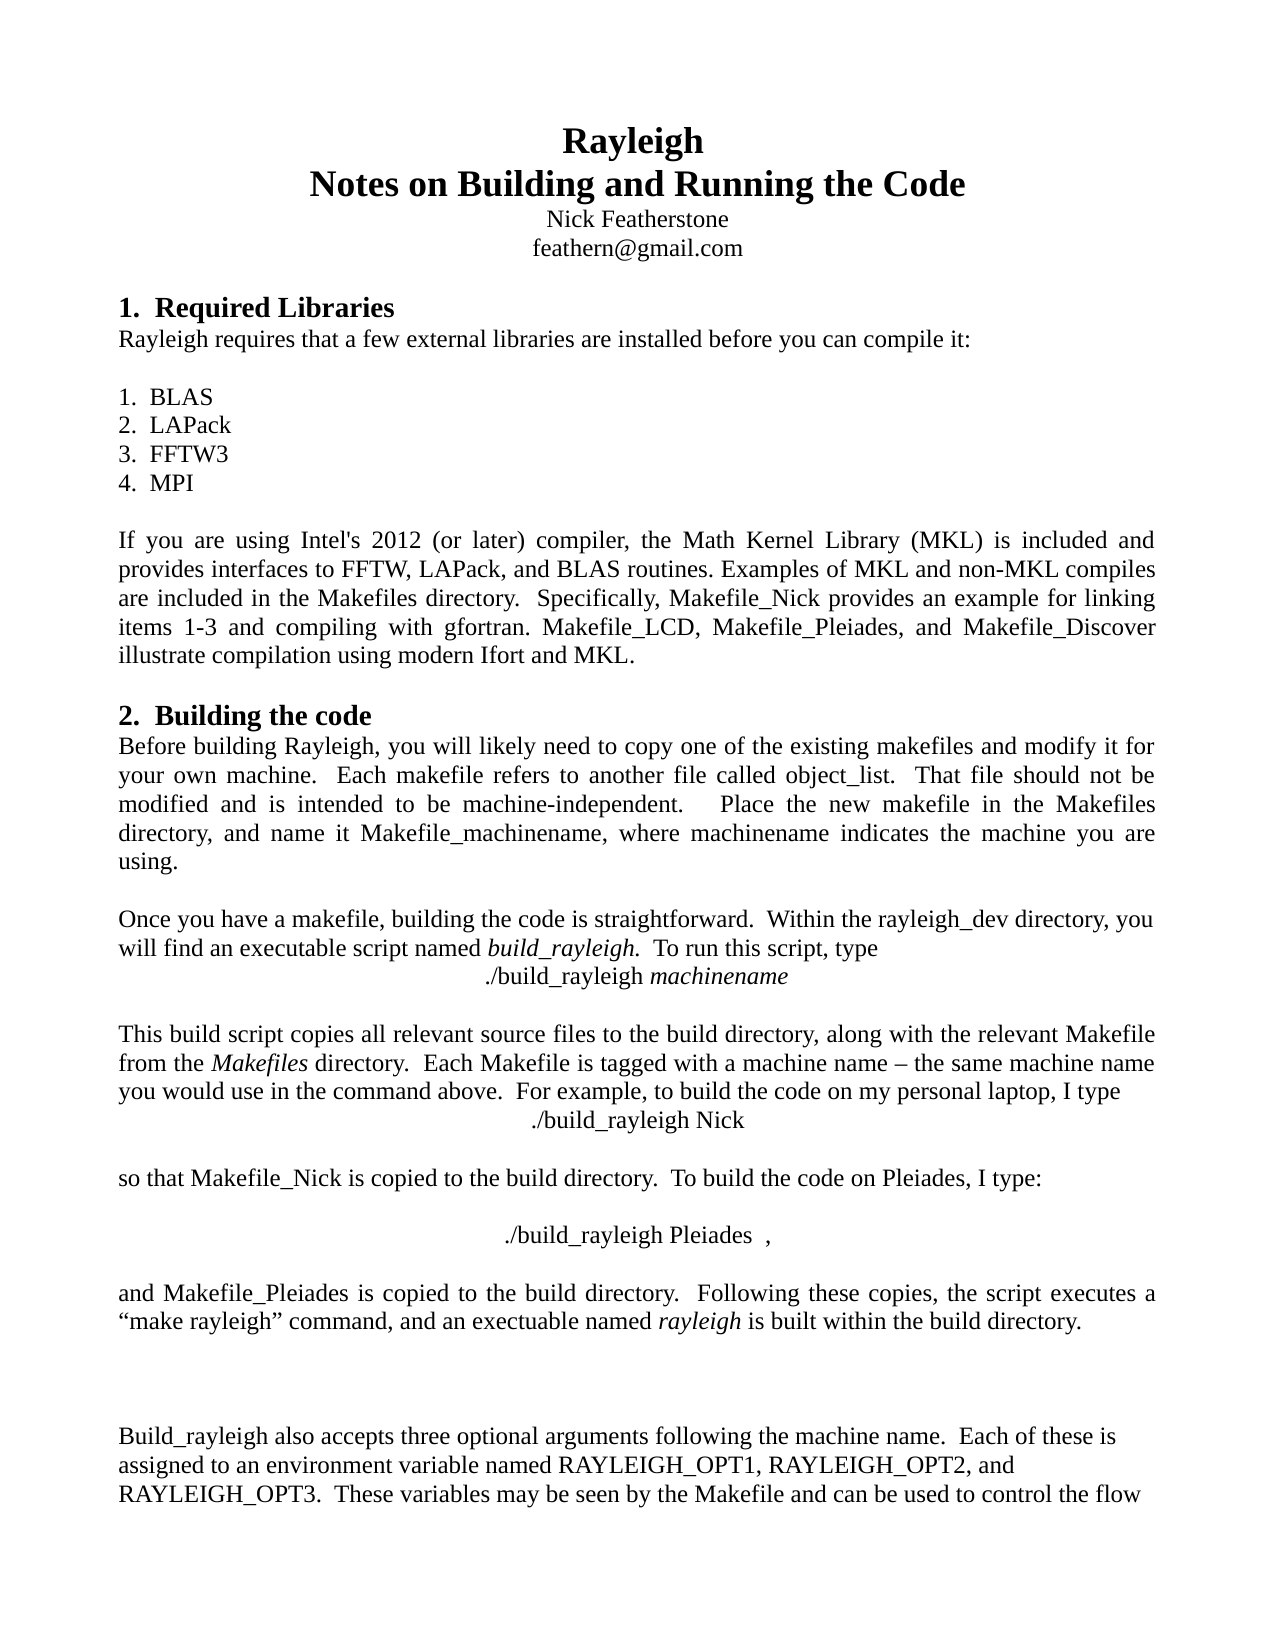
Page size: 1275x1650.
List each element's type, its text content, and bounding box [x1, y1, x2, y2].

text ./build_rayleigh Nick [118, 1105, 1157, 1134]
text Notes on Building and Running the Code [118, 161, 1157, 204]
text 1. Required Libraries [118, 291, 1157, 324]
text 3. FFTW3 [118, 439, 1157, 468]
text 1. BLAS [118, 382, 1157, 410]
text Before building Rayleigh, you will likely need to copy one of the existing makefiles and modify it for your own machine. Each makefile refers to another file called object_list. That file should not be modified and is intended to be machine-independent. Place the new makefile in the Makefiles directory, and name it Makefile_machinename, where machinename indicates the machine you are using. [118, 731, 1157, 875]
text 2. LAPack [118, 410, 1157, 439]
text ./build_rayleigh machinename [118, 961, 1157, 990]
text Once you have a makefile, building the code is straightforward. Within the rayleigh_dev directory, you will find an executable script named build_rayleigh. To run this script, type [118, 904, 1157, 961]
text ./build_rayleigh Pleiades , [118, 1220, 1157, 1249]
text This build script copies all relevant source files to the build directory, along with the relevant Makefile from the Makefiles directory. Each Makefile is tagged with a machine name – the same machine name you would use in the command above. For example, to build the code on my personal laptop, I type [118, 1019, 1157, 1105]
text If you are using Intel's 2012 (or later) compiler, the Math Kernel Library (MKL) is included and provides interfaces to FFTW, LAPack, and BLAS routines. Examples of MKL and non-MKL compiles are included in the Makefiles directory. Specifically, Makefile_Nick provides an example for linking items 1-3 and compiling with gfortran. Makefile_LCD, Makefile_Pleiades, and Makefile_Discover illustrate compilation using modern Ifort and MKL. [118, 525, 1157, 669]
text Build_rayleigh also accepts three optional arguments following the machine name. Each of these is assigned to an environment variable named RAYLEIGH_OPT1, RAYLEIGH_OPT2, and RAYLEIGH_OPT3. These variables may be seen by the Makefile and can be used to control the flow [118, 1421, 1157, 1508]
text feathern@gmail.com [118, 233, 1157, 262]
text so that Makefile_Nick is copied to the build directory. To build the code on Pleiades, I type: [118, 1163, 1157, 1191]
text and Makefile_Pleiades is copied to the build directory. Following these copies, the script executes a “make rayleigh” command, and an exectuable named rayleigh is built within the build directory. [118, 1278, 1157, 1335]
text Nick Featherstone [118, 204, 1157, 233]
text 2. Building the code [118, 698, 1157, 731]
text Rayleigh [118, 118, 1157, 161]
text 4. MPI [118, 468, 1157, 497]
text Rayleigh requires that a few external libraries are installed before you can compile it: [118, 324, 1157, 353]
